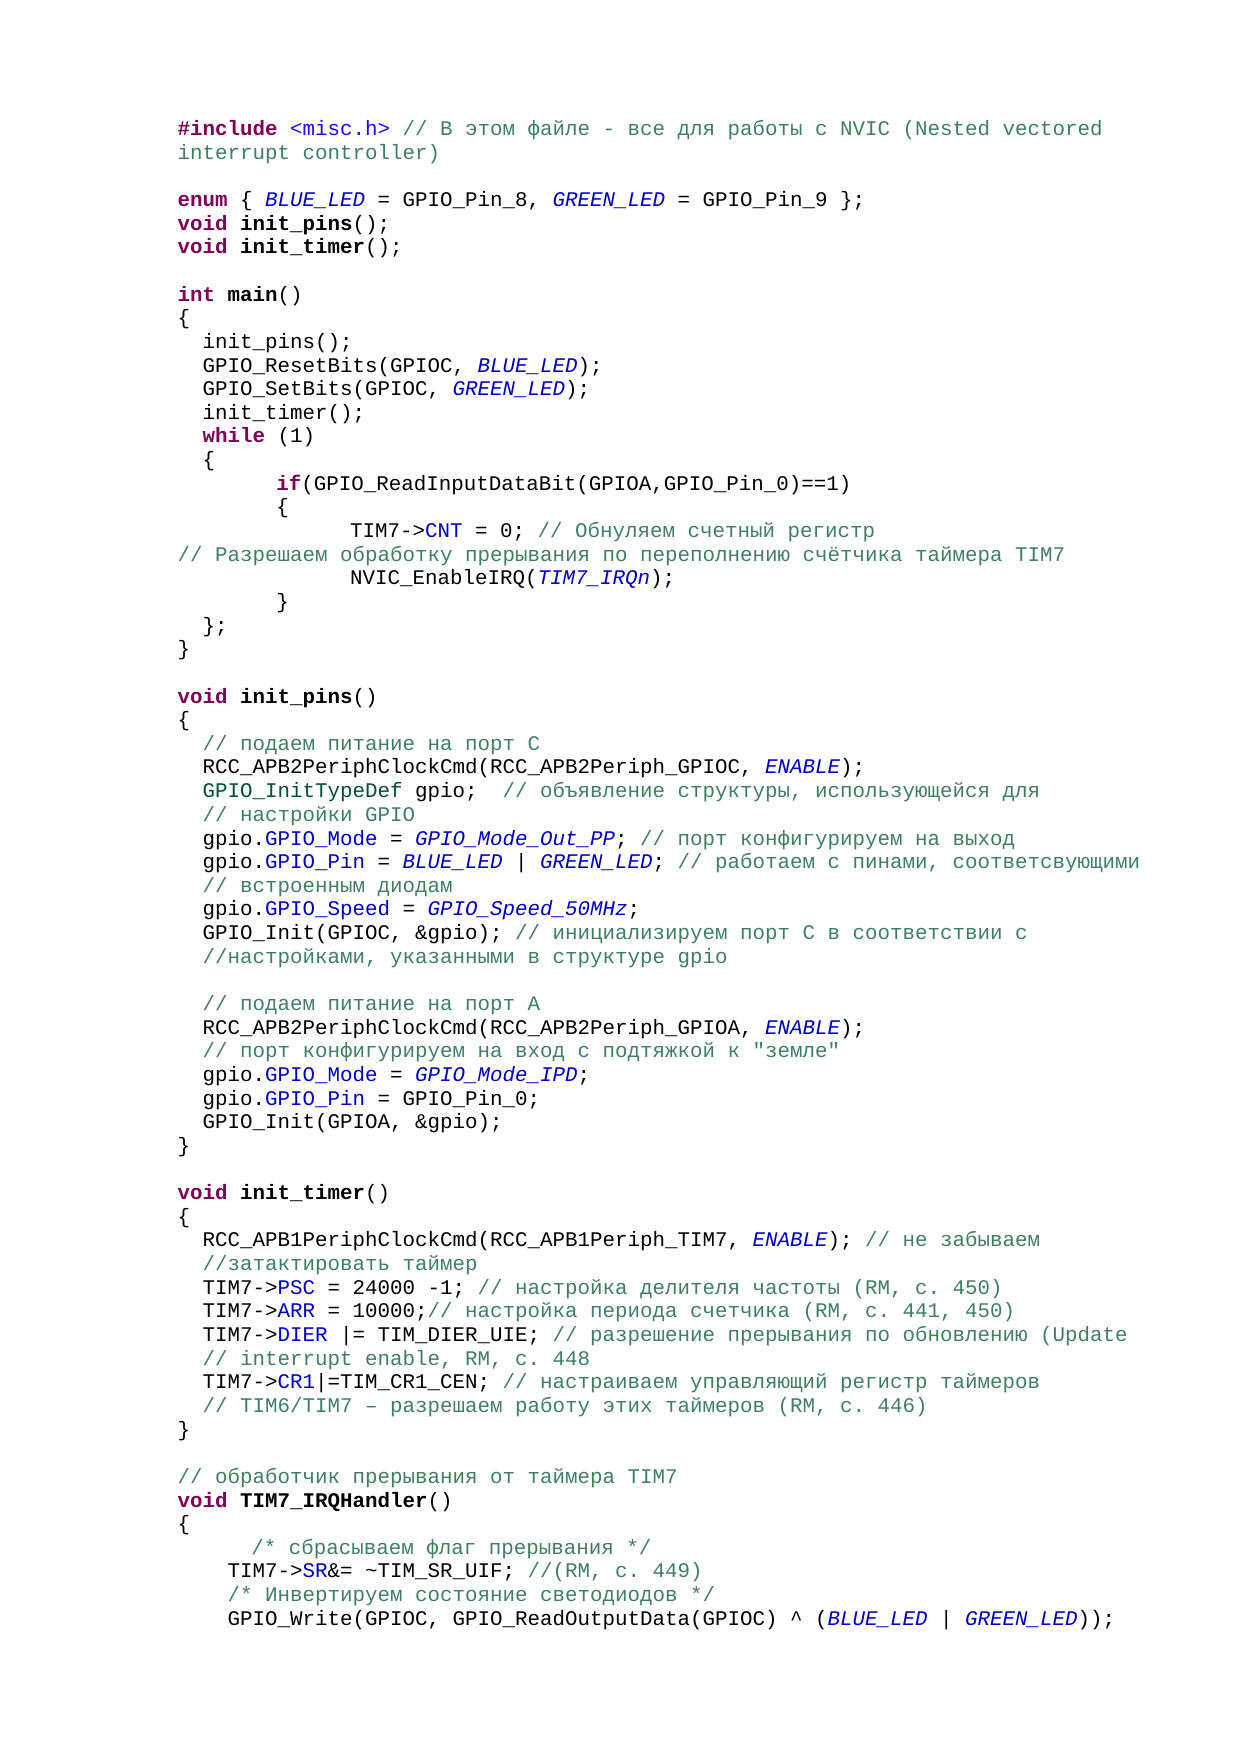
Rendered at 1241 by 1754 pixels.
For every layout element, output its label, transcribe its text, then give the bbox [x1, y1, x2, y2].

text //затактировать таймер [177, 1253, 1152, 1277]
text init_pins(); [177, 331, 1152, 354]
text { [177, 449, 1152, 473]
text gpio.GPIO_Pin = GPIO_Pin_0; [177, 1088, 1152, 1111]
text // подаем питание на порт A [177, 993, 1152, 1017]
text GPIO_Write(GPIOC, GPIO_ReadOutputData(GPIOC) ^ (BLUE_LED | GREEN_LED)); [177, 1608, 1152, 1631]
text RCC_APB2PeriphClockCmd(RCC_APB2Periph_GPIOC, ENABLE); [177, 757, 1152, 780]
text } [177, 591, 1152, 615]
text // встроенным диодам [177, 875, 1152, 898]
text void init_pins(); [177, 213, 1152, 236]
text while (1) [177, 426, 1152, 449]
text GPIO_Init(GPIOC, &gpio); // инициализируем порт С в соответствии с [177, 922, 1152, 946]
text // подаем питание на порт С [177, 733, 1152, 757]
text TIM7->DIER |= TIM_DIER_UIE; // разрешение прерывания по обновлению (Update [177, 1324, 1152, 1348]
text enum { BLUE_LED = GPIO_Pin_8, GREEN_LED = GPIO_Pin_9 }; [177, 189, 1152, 213]
text } [177, 1135, 1152, 1158]
text GPIO_Init(GPIOA, &gpio); [177, 1111, 1152, 1135]
text { [177, 496, 1152, 520]
text //настройками, указанными в структуре gpio [177, 946, 1152, 969]
text init_timer(); [177, 402, 1152, 426]
text // interrupt enable, RM, с. 448 [177, 1348, 1152, 1371]
text // обработчик прерывания от таймера TIM7 [177, 1466, 1152, 1489]
text GPIO_SetBits(GPIOC, GREEN_LED); [177, 378, 1152, 402]
text // порт конфигурируем на вход с подтяжкой к "земле" [177, 1040, 1152, 1064]
text #include <misc.h> // В этом файле - все для работы с NVIC (Nested vectored interrupt controller) [177, 118, 1152, 165]
text RCC_APB2PeriphClockCmd(RCC_APB2Periph_GPIOA, ENABLE); [177, 1017, 1152, 1040]
text { [177, 1206, 1152, 1229]
text void init_timer(); [177, 236, 1152, 260]
text } [177, 1419, 1152, 1442]
text void TIM7_IRQHandler() [177, 1489, 1152, 1513]
text GPIO_ResetBits(GPIOC, BLUE_LED); [177, 354, 1152, 378]
text GPIO_InitTypeDef gpio; // объявление структуры, использующейся для [177, 780, 1152, 804]
text { [177, 1513, 1152, 1537]
text TIM7->ARR = 10000;// настройка периода счетчика (RM, с. 441, 450) [177, 1300, 1152, 1324]
text // настройки GPIO [177, 804, 1152, 827]
text void init_timer() [177, 1182, 1152, 1206]
text gpio.GPIO_Mode = GPIO_Mode_IPD; [177, 1064, 1152, 1088]
text /* сбрасываем флаг прерывания */ [177, 1537, 1152, 1561]
text }; [177, 615, 1152, 638]
text // Разрешаем обработку прерывания по переполнению счётчика таймера TIM7 [177, 544, 1152, 567]
text // TIM6/TIM7 – разрешаем работу этих таймеров (RM, с. 446) [177, 1395, 1152, 1419]
text RCC_APB1PeriphClockCmd(RCC_APB1Periph_TIM7, ENABLE); // не забываем [177, 1229, 1152, 1253]
text gpio.GPIO_Pin = BLUE_LED | GREEN_LED; // работаем с пинами, соответсвующими [177, 851, 1152, 875]
text void init_pins() [177, 686, 1152, 709]
text TIM7->CNT = 0; // Обнуляем счетный регистр [177, 520, 1152, 544]
text TIM7->PSC = 24000 -1; // настройка делителя частоты (RM, с. 450) [177, 1277, 1152, 1300]
text } [177, 638, 1152, 662]
text { [177, 709, 1152, 733]
text /* Инвертируем состояние светодиодов */ [177, 1584, 1152, 1608]
text { [177, 307, 1152, 331]
text TIM7->SR&= ~TIM_SR_UIF; //(RM, с. 449) [177, 1561, 1152, 1584]
text int main() [177, 284, 1152, 307]
text TIM7->CR1|=TIM_CR1_CEN; // настраиваем управляющий регистр таймеров [177, 1371, 1152, 1395]
text gpio.GPIO_Speed = GPIO_Speed_50MHz; [177, 898, 1152, 922]
text gpio.GPIO_Mode = GPIO_Mode_Out_PP; // порт конфигурируем на выход [177, 827, 1152, 851]
text if(GPIO_ReadInputDataBit(GPIOA,GPIO_Pin_0)==1) [177, 473, 1152, 496]
text NVIC_EnableIRQ(TIM7_IRQn); [177, 567, 1152, 591]
